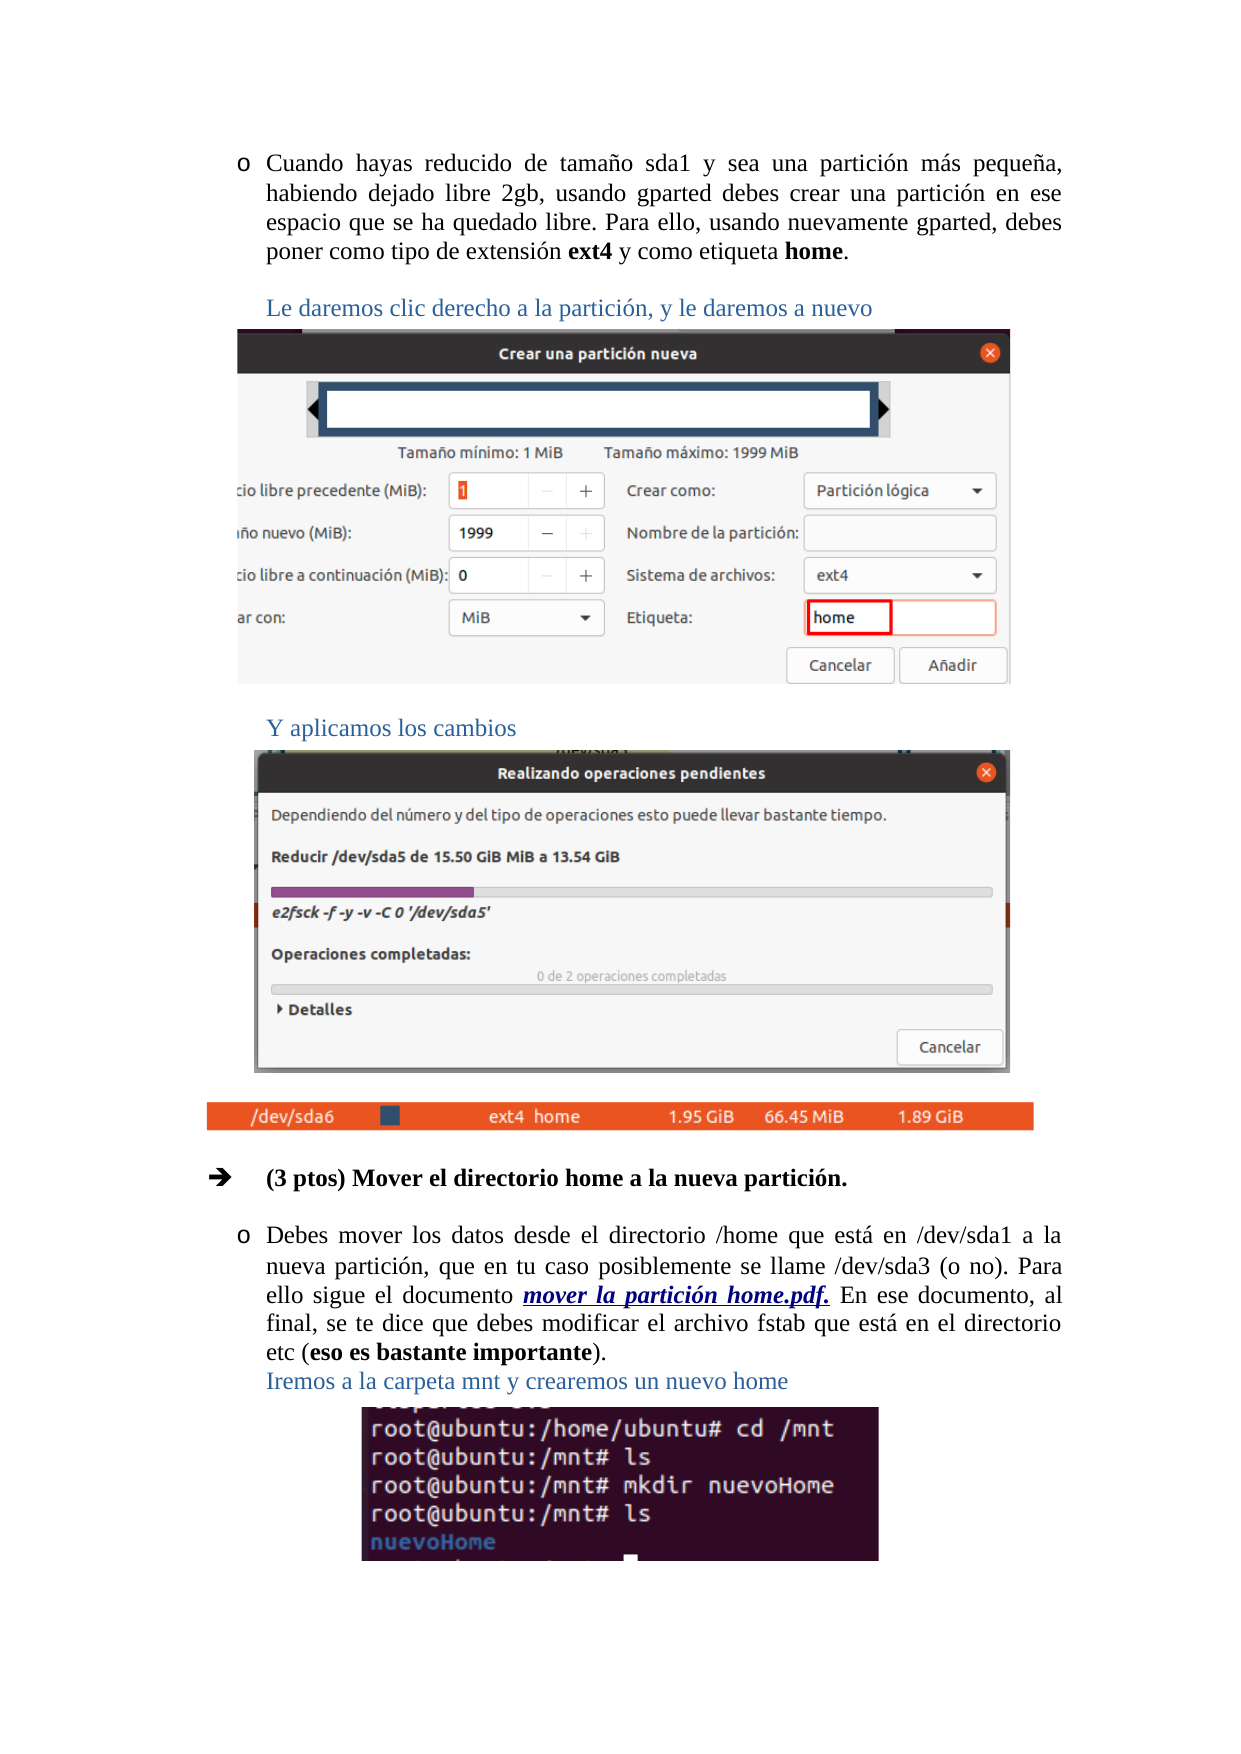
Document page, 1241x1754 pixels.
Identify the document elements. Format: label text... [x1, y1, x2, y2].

list Debes mover los datos desde el directorio /home que está en /dev/sda1 a la nueva partición, que en tu caso posiblemente se llame /dev/sda3 (o no). Para ello sigue el documento mover la partición home.pdf. En ese documento, al final, se te dice que debes modificar el archivo fstab que está en el directorio etc (eso es bastante importante). [236, 1220, 1063, 1366]
list Y aplicamos los cambios [236, 713, 1063, 741]
list Le daremos clic derecho a la partición, y le daremos a nuevo [236, 293, 1063, 322]
list (3 ptos) Mover el directorio home a la nueva partición. [207, 1163, 1063, 1191]
list Cuando hayas reducido de tamaño sda1 y sea una partición más pequeña, habiendo dejado libre 2gb, usando gparted debes crear una partición en ese espacio que se ha quedado libre. Para ello, usando nuevamente gparted, debes poner como tipo de extensión ext4 y como etiqueta home. [236, 148, 1063, 265]
picture [361, 1407, 879, 1561]
list Iremos a la carpeta mnt y crearemos un nuevo home [236, 1366, 1063, 1395]
picture [254, 750, 1011, 1073]
picture [206, 1101, 1034, 1134]
picture [237, 329, 1010, 684]
